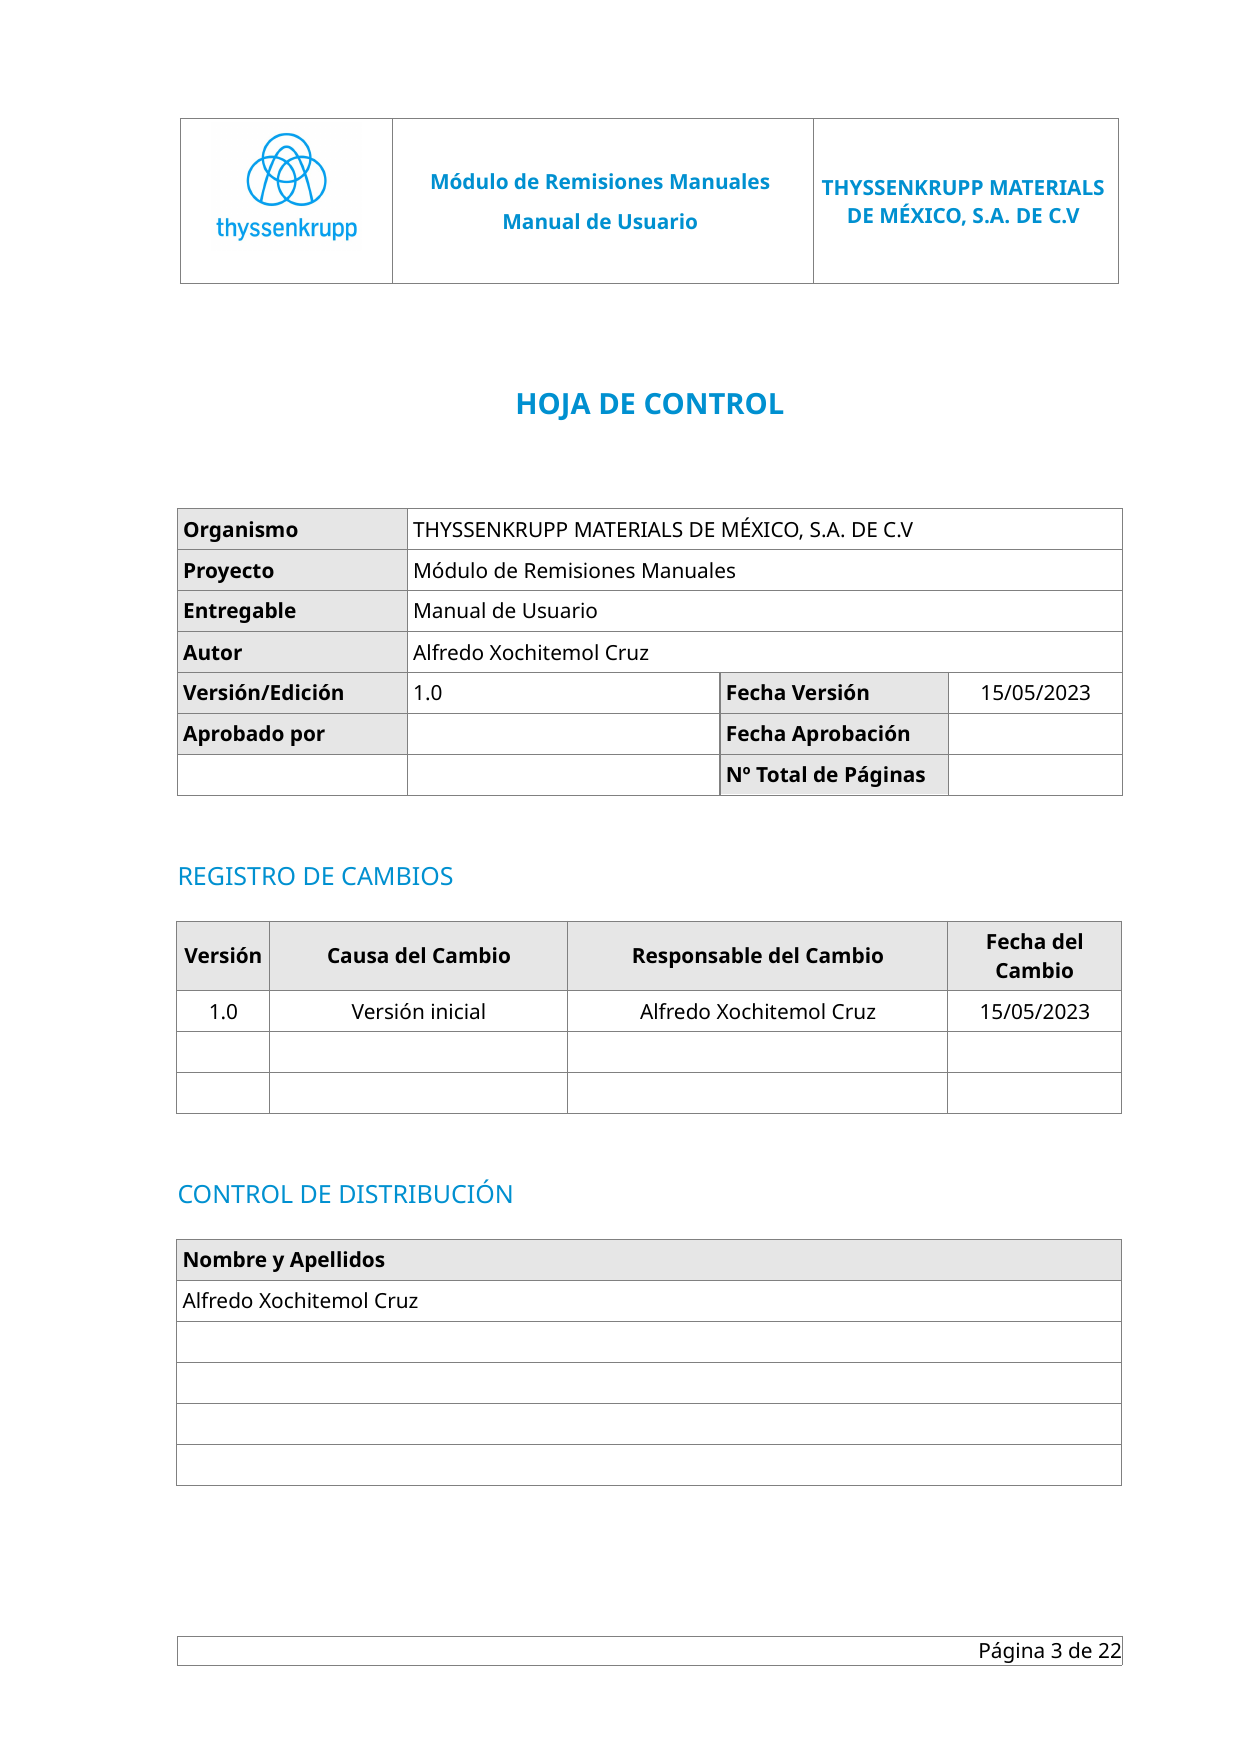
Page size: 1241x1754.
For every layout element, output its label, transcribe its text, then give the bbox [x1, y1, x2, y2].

table_cell Fecha Versión [721, 673, 948, 713]
table_cell [177, 1404, 1121, 1443]
table_cell Manual de Usuario [408, 591, 1122, 631]
table_cell Módulo de Remisiones Manuales [408, 550, 1122, 590]
text HOJA DE CONTROL [177, 384, 1122, 423]
table_cell [270, 1032, 567, 1072]
table_cell [177, 1032, 269, 1072]
table_cell Proyecto [178, 550, 407, 590]
table_cell [177, 1363, 1121, 1403]
table_cell Alfredo Xochitemol Cruz [177, 1281, 1121, 1321]
table_cell 15/05/2023 [949, 673, 1122, 713]
table_cell Autor [178, 632, 407, 672]
table_cell [568, 1073, 947, 1113]
table_cell [568, 1032, 947, 1072]
table_cell [948, 1073, 1121, 1113]
table_header Fecha del Cambio [948, 922, 1121, 990]
table_cell [408, 755, 719, 794]
table_cell Aprobado por [178, 714, 407, 754]
text CONTROL DE DISTRIBUCIÓN [177, 1176, 1122, 1210]
table_cell Entregable [178, 591, 407, 631]
table_cell Versión/Edición [178, 673, 407, 713]
table_cell [949, 755, 1122, 794]
table_cell Nº Total de Páginas [721, 755, 948, 794]
table_cell 1.0 [408, 673, 719, 713]
table_cell Alfredo Xochitemol Cruz [568, 991, 947, 1031]
table_cell [949, 714, 1122, 754]
table_cell [270, 1073, 567, 1113]
table_header Nombre y Apellidos [177, 1240, 1121, 1280]
table_header Causa del Cambio [270, 922, 567, 990]
table_cell Alfredo Xochitemol Cruz [408, 632, 1122, 672]
text REGISTRO DE CAMBIOS [177, 858, 1122, 892]
table_cell 15/05/2023 [948, 991, 1121, 1031]
table_cell [408, 714, 719, 754]
table_header THYSSENKRUPP MATERIALS DE MÉXICO, S.A. DE C.V [408, 509, 1122, 549]
table_cell [177, 1445, 1121, 1484]
table_cell Fecha Aprobación [721, 714, 948, 754]
table_cell Versión inicial [270, 991, 567, 1031]
table_cell [177, 1322, 1121, 1362]
table_cell [178, 755, 407, 794]
table_header Versión [177, 922, 269, 990]
table_cell [948, 1032, 1121, 1072]
table_cell 1.0 [177, 991, 269, 1031]
table_cell [177, 1073, 269, 1113]
table_header Responsable del Cambio [568, 922, 947, 990]
table_header Organismo [178, 509, 407, 549]
